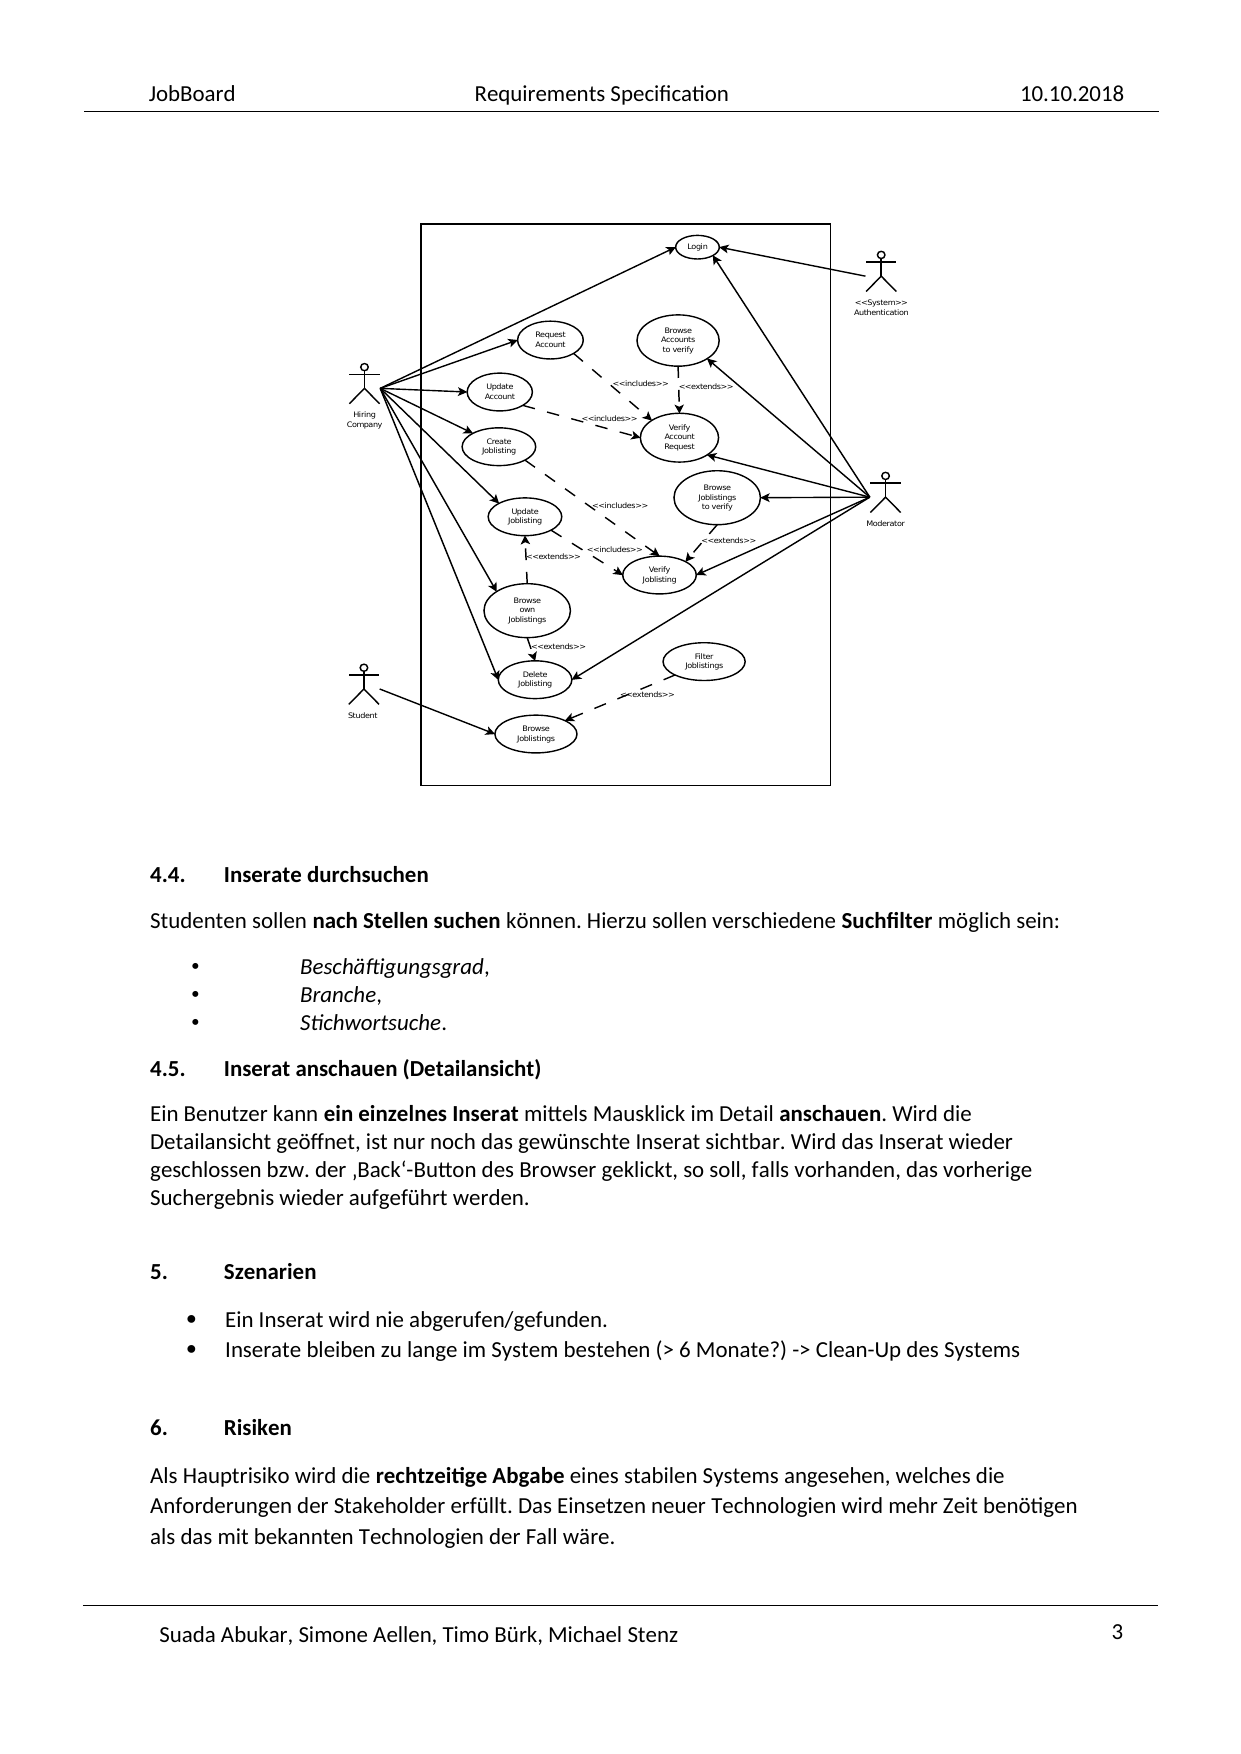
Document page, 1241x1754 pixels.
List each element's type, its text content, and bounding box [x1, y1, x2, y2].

list Stichwortsuche. [191, 1008, 1090, 1036]
list Branche, [191, 980, 1090, 1008]
list Ein Benutzer kann ein einzelnes Inserat mittels Mausklick im Detail anschauen. Wird die Detailansicht geöffnet, ist nur noch das gewünschte Inserat sichtbar. Wird das Inserat wieder geschlossen bzw. der ‚Back‘-Button des Browser geklickt, so soll, falls vorhanden, das vorherige Suchergebnis wieder aufgeführt werden. [150, 1099, 1090, 1239]
list Inserat anschauen (Detailansicht) [150, 1054, 1090, 1082]
list Szenarien [150, 1257, 1090, 1285]
list Beschäftigungsgrad, [191, 952, 1090, 980]
list Ein Inserat wird nie abgerufen/gefunden. [187, 1305, 1090, 1333]
list Studenten sollen nach Stellen suchen können. Hierzu sollen verschiedene Suchfilter möglich sein: [150, 906, 1090, 934]
list Inserate durchsuchen [150, 150, 1090, 888]
list Risiken [150, 1413, 1090, 1442]
text Als Hauptrisiko wird die rechtzeitige Abgabe eines stabilen Systems angesehen, welches die Anforderungen der Stakeholder erfüllt. Das Einsetzen neuer Technologien wird mehr Zeit benötigen als das mit bekannten Technologien der Fall wäre. [150, 1461, 1090, 1580]
list Inserate bleiben zu lange im System bestehen (> 6 Monate?) -> Clean-Up des Systems [187, 1335, 1090, 1394]
